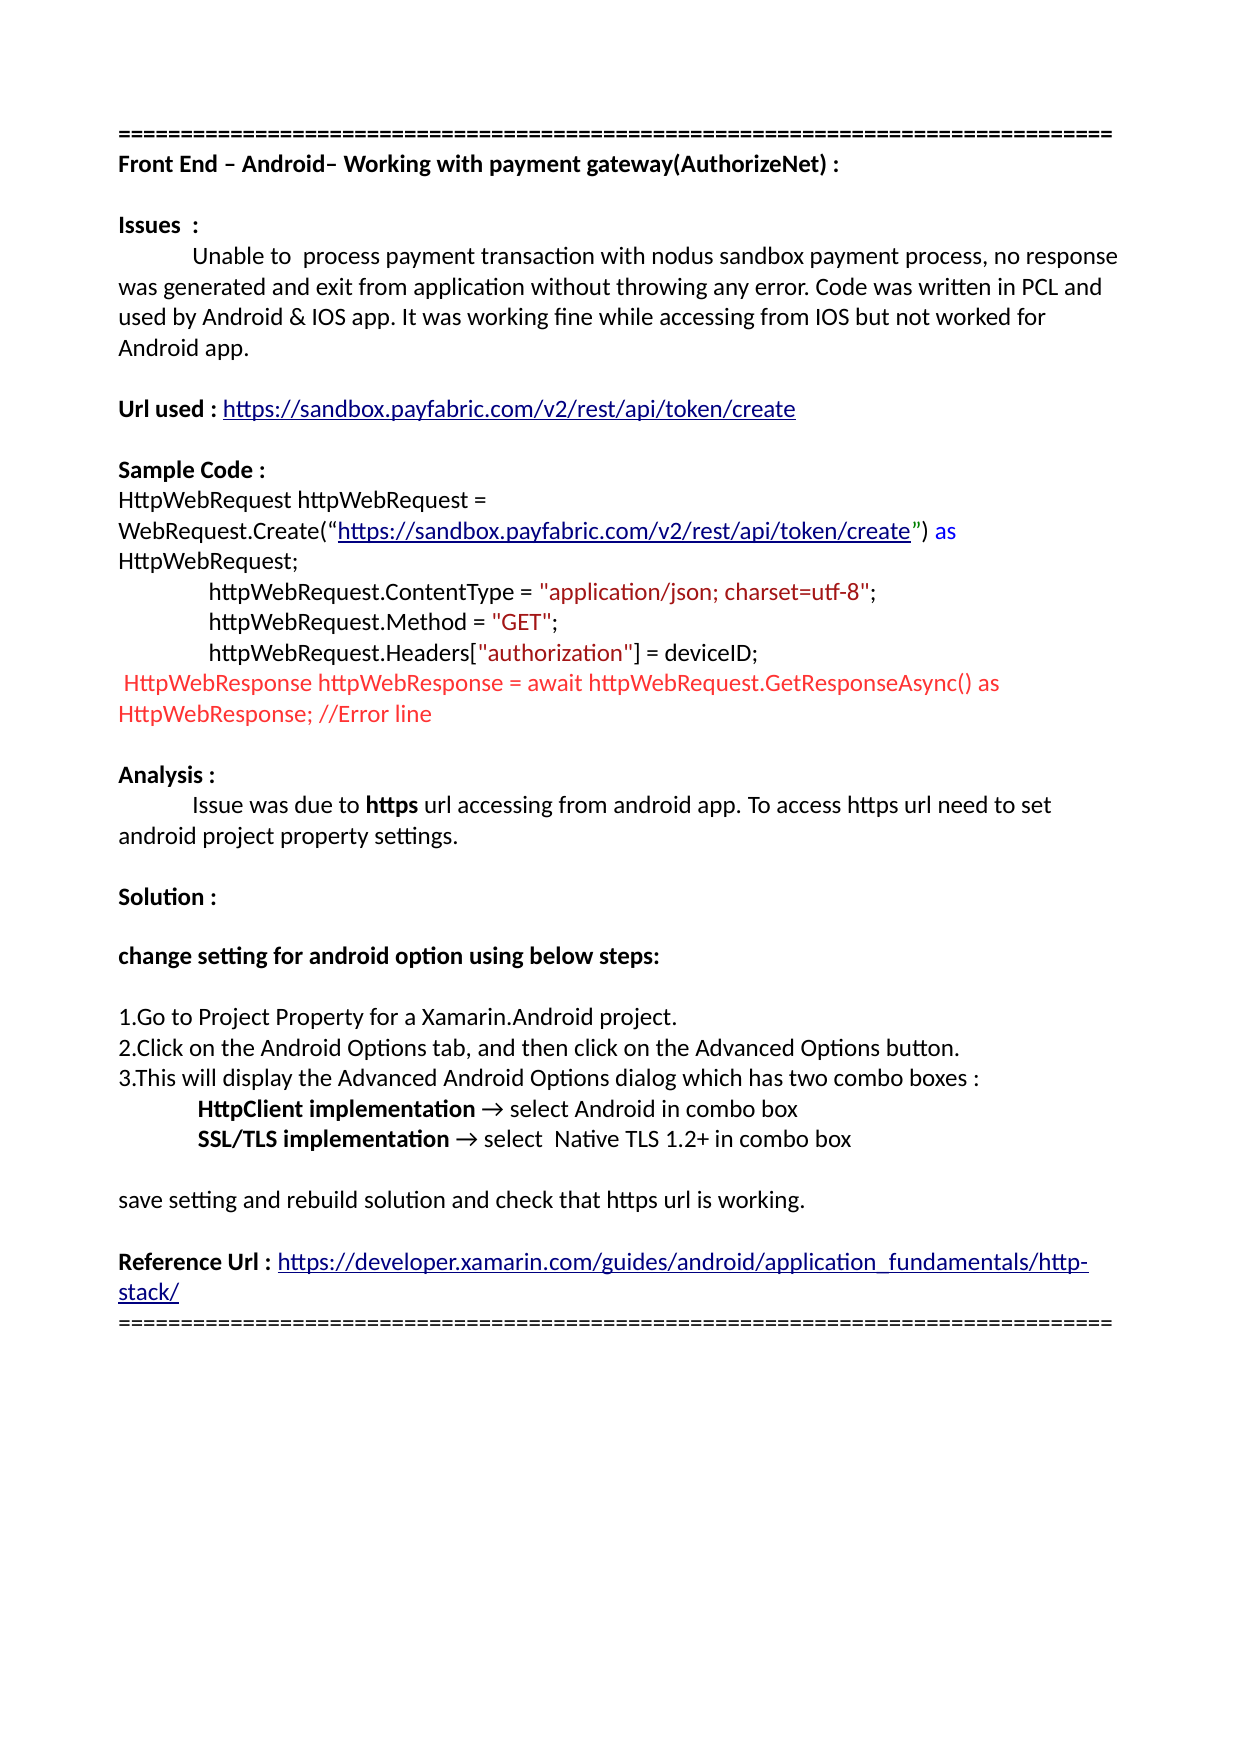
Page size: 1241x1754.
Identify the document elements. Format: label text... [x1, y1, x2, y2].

text Front End – Android– Working with payment gateway(AuthorizeNet) : [118, 149, 1122, 179]
text save setting and rebuild solution and check that https url is working. [118, 1184, 1122, 1215]
text HttpWebRequest httpWebRequest = WebRequest.Create(“https://sandbox.payfabric.com/v2/rest/api/token/create”) as HttpWebRequest; [118, 484, 1122, 576]
text 1.Go to Project Property for a Xamarin.Android project. [118, 1001, 1122, 1032]
text Solution : [118, 881, 1122, 912]
text change setting for android option using below steps: [118, 940, 1122, 971]
text Issue was due to https url accessing from android app. To access https url need to set android project property settings. [118, 789, 1122, 851]
text Unable to process payment transaction with nodus sandbox payment process, no response was generated and exit from application without throwing any error. Code was written in PCL and used by Android & IOS app. It was working fine while accessing from IOS but not worked for Android app. [118, 240, 1122, 362]
text Issues : [118, 210, 1122, 240]
text Sample Code : [118, 454, 1122, 484]
text SSL/TLS implementation → select Native TLS 1.2+ in combo box [118, 1123, 1122, 1154]
text Url used : https://sandbox.payfabric.com/v2/rest/api/token/create [118, 393, 1122, 423]
text ================================================================================ [118, 118, 1122, 149]
text httpWebRequest.ContentType = "application/json; charset=utf-8"; [118, 576, 1122, 606]
text HttpWebResponse httpWebResponse = await httpWebRequest.GetResponseAsync() as HttpWebResponse; //Error line [118, 667, 1122, 728]
text 3.This will display the Advanced Android Options dialog which has two combo boxes : [118, 1062, 1122, 1093]
text httpWebRequest.Headers["authorization"] = deviceID; [118, 637, 1122, 667]
text 2.Click on the Android Options tab, and then click on the Advanced Options button. [118, 1032, 1122, 1062]
text Analysis : [118, 759, 1122, 789]
text httpWebRequest.Method = "GET"; [118, 606, 1122, 637]
text HttpClient implementation → select Android in combo box [118, 1093, 1122, 1123]
text Reference Url : https://developer.xamarin.com/guides/android/application_fundamentals/http-stack/ [118, 1246, 1122, 1307]
text ================================================================================ [118, 1307, 1122, 1337]
